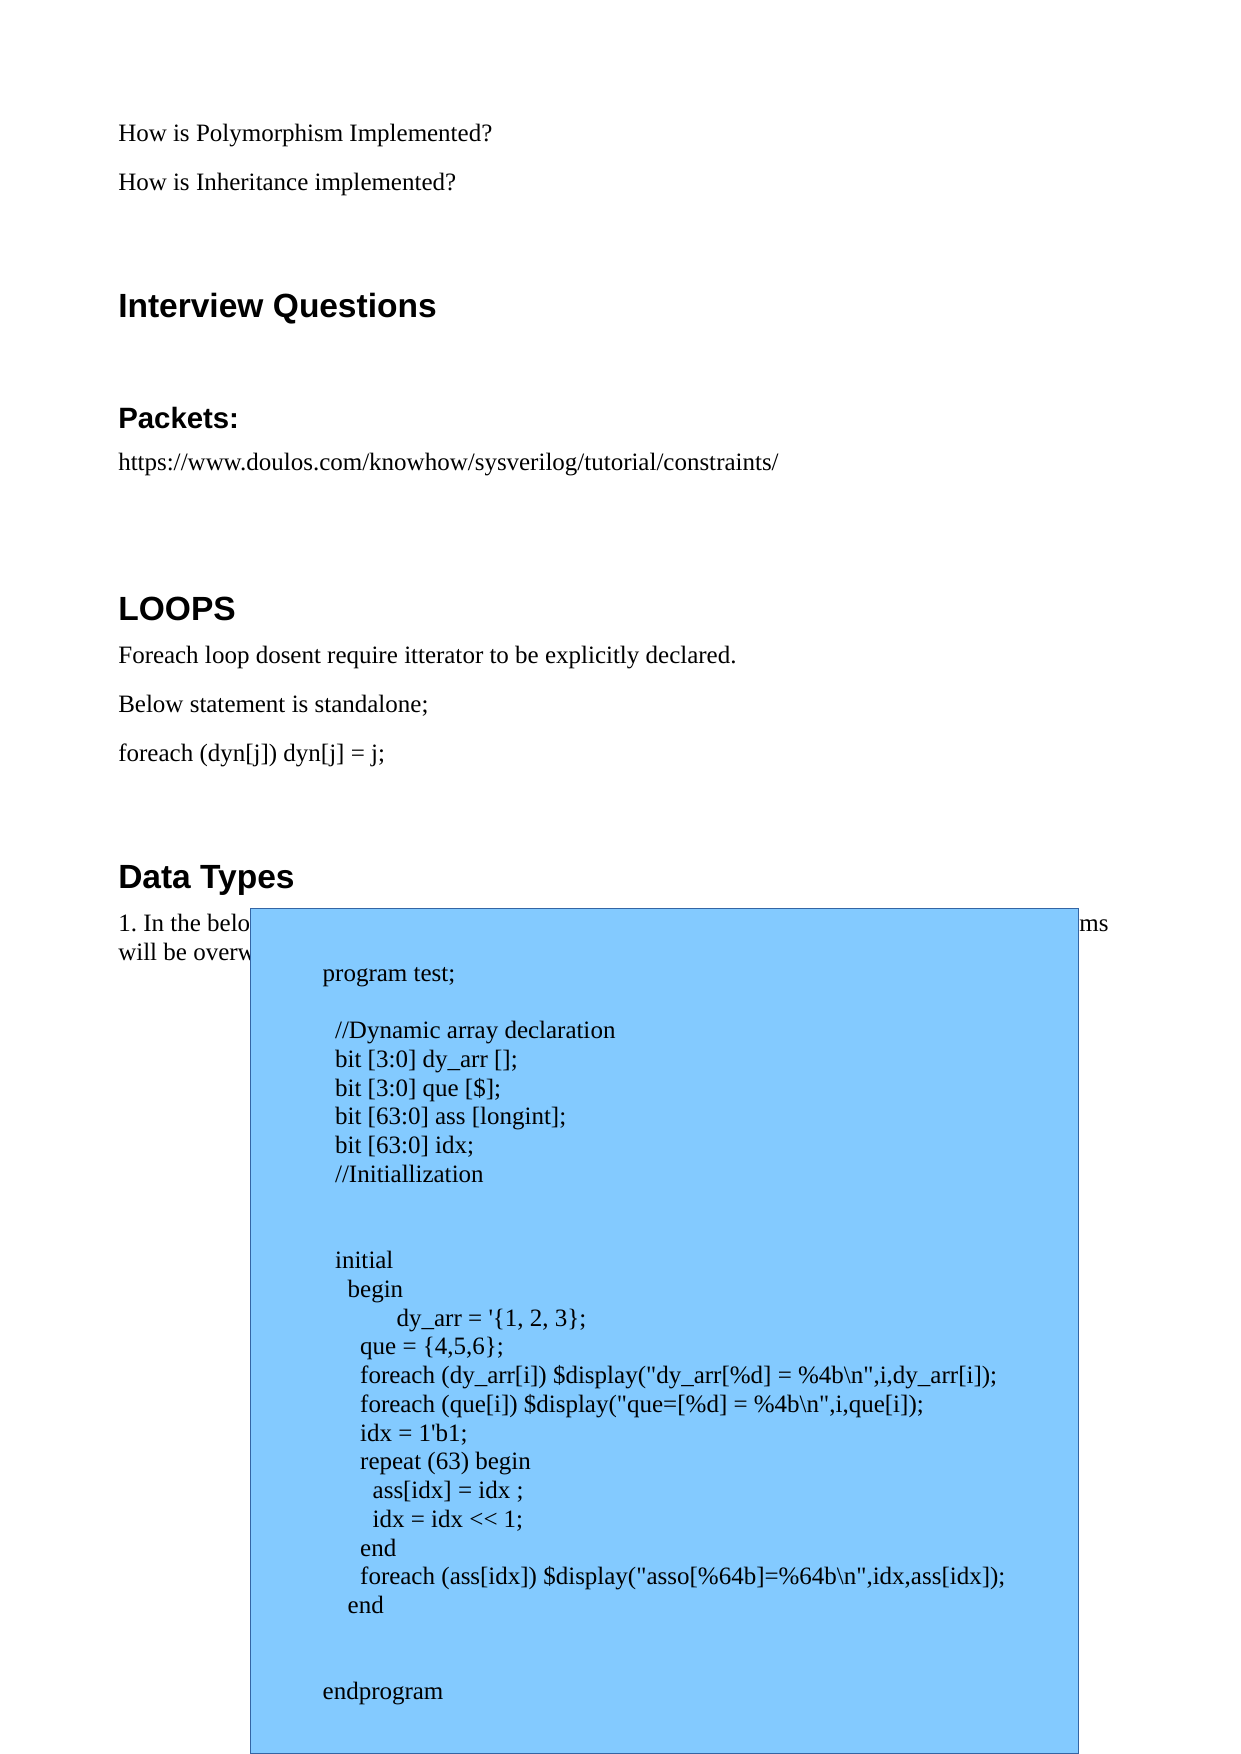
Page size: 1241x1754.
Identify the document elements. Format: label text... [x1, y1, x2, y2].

subtitle Interview Questions [118, 286, 1122, 325]
text Foreach loop dosent require itterator to be explicitly declared. [118, 640, 1122, 669]
text foreach (dyn[j]) dyn[j] = j; [118, 738, 1122, 767]
text How is Polymorphism Implemented? [118, 118, 1122, 147]
text https://www.doulos.com/knowhow/sysverilog/tutorial/constraints/ [118, 447, 1122, 476]
subtitle LOOPS [118, 589, 1122, 628]
subtitle Packets: [118, 401, 1122, 435]
text Below statement is standalone; [118, 689, 1122, 718]
text How is Inheritance implemented? [118, 167, 1122, 196]
text 1. In the below code if the index of the associative array is not declared as longint, then array items will be overwritten . [118, 908, 250, 966]
subtitle Data Types [118, 857, 1122, 896]
